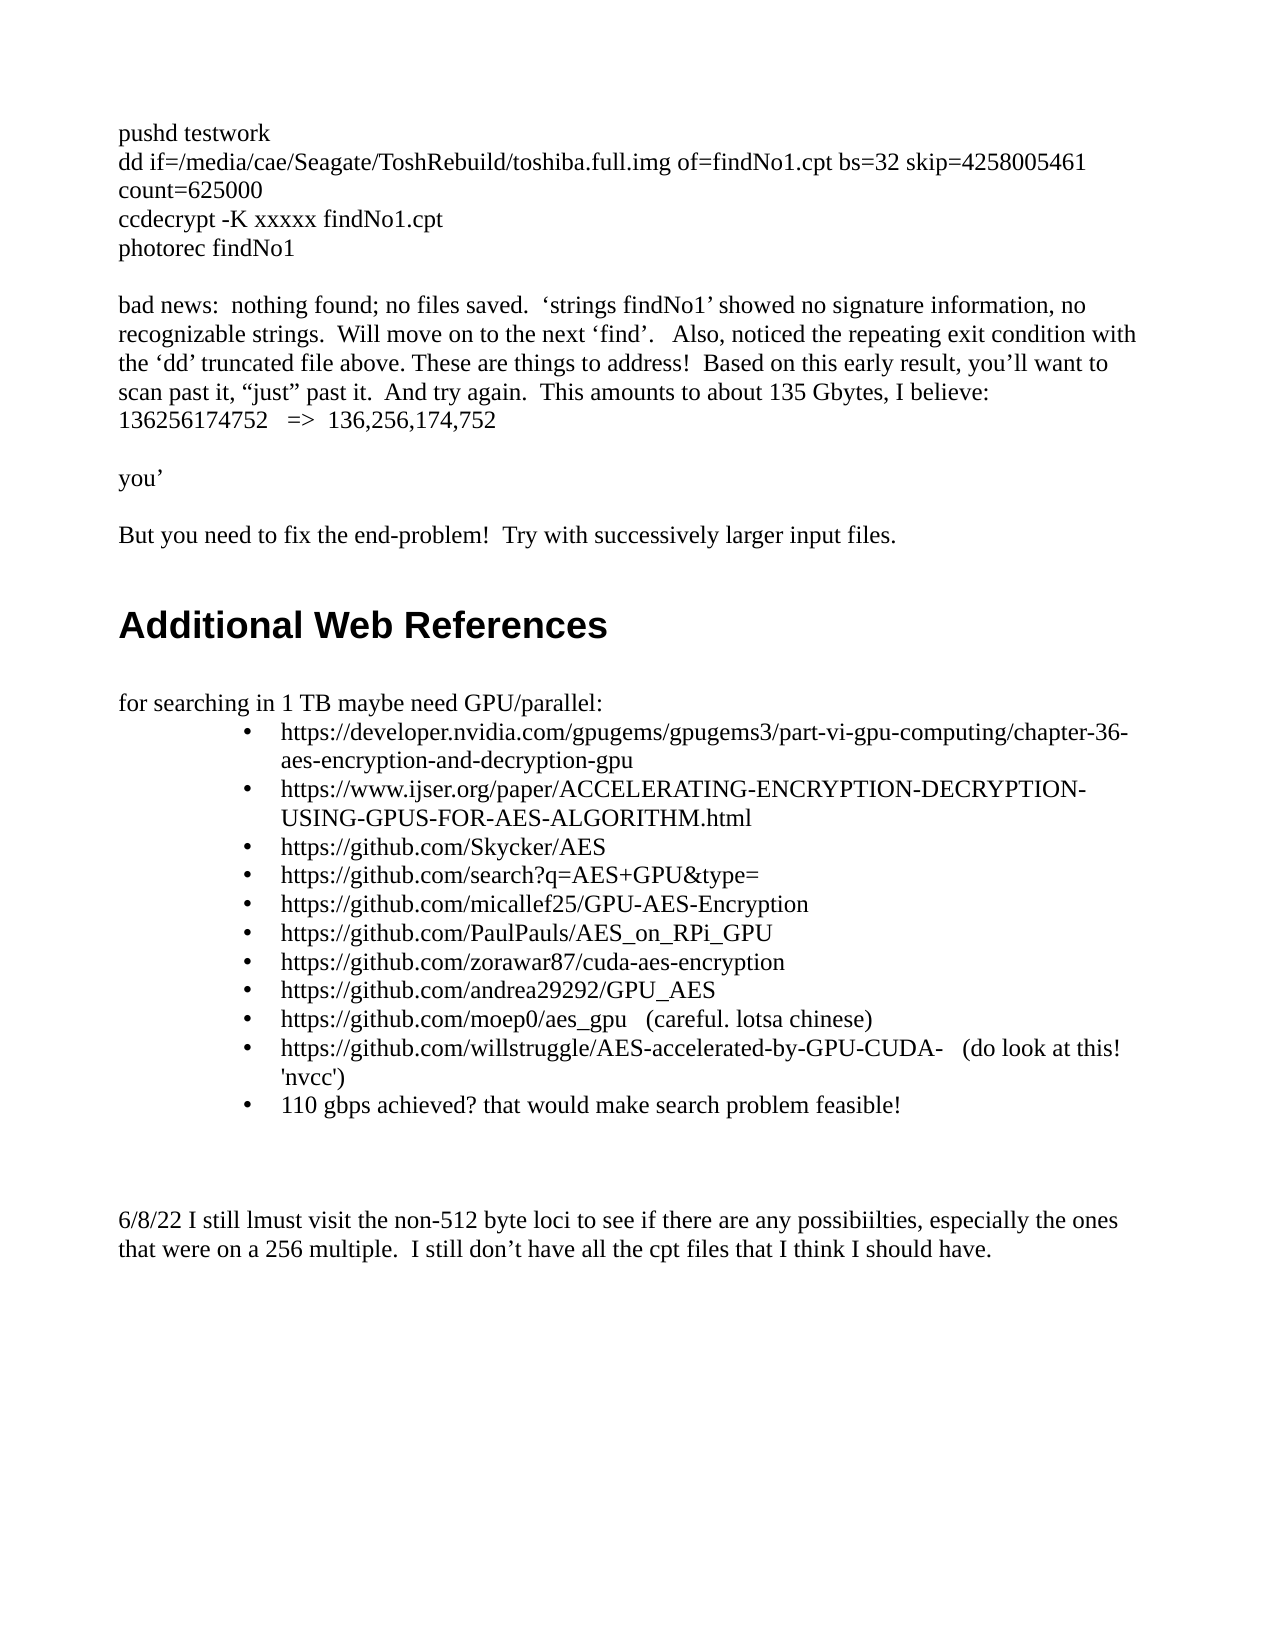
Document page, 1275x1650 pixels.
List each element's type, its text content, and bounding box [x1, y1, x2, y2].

text dd if=/media/cae/Seagate/ToshRebuild/toshiba.full.img of=findNo1.cpt bs=32 skip=4258005461 count=625000 [118, 147, 1157, 204]
text 6/8/22 I still lmust visit the non-512 byte loci to see if there are any possibiilties, especially the ones that were on a 256 multiple. I still don’t have all the cpt files that I think I should have. [118, 1206, 1157, 1263]
list https://developer.nvidia.com/gpugems/gpugems3/part-vi-gpu-computing/chapter-36-aes-encryption-and-decryption-gpu [243, 717, 1157, 774]
list https://github.com/andrea29292/GPU_AES [243, 976, 1157, 1004]
list https://github.com/moep0/aes_gpu (careful. lotsa chinese) [243, 1004, 1157, 1033]
list https://github.com/willstruggle/AES-accelerated-by-GPU-CUDA- (do look at this! 'nvcc') [243, 1033, 1157, 1091]
list https://github.com/zorawar87/cuda-aes-encryption [243, 947, 1157, 976]
text But you need to fix the end-problem! Try with successively larger input files. [118, 521, 1157, 549]
list https://github.com/search?q=AES+GPU&type= [243, 861, 1157, 889]
text for searching in 1 TB maybe need GPU/parallel: [118, 688, 1157, 717]
subtitle Additional Web References [118, 603, 1157, 647]
text you’ [118, 463, 1157, 492]
list https://github.com/PaulPauls/AES_on_RPi_GPU [243, 918, 1157, 947]
text pushd testwork [118, 118, 1157, 147]
list https://www.ijser.org/paper/ACCELERATING-ENCRYPTION-DECRYPTION-USING-GPUS-FOR-AES-ALGORITHM.html [243, 774, 1157, 832]
list https://github.com/Skycker/AES [243, 832, 1157, 861]
list https://github.com/micallef25/GPU-AES-Encryption [243, 889, 1157, 918]
list 110 gbps achieved? that would make search problem feasible! [243, 1091, 1157, 1119]
text photorec findNo1 [118, 233, 1157, 262]
text bad news: nothing found; no files saved. ‘strings findNo1’ showed no signature information, no recognizable strings. Will move on to the next ‘find’. Also, noticed the repeating exit condition with the ‘dd’ truncated file above. These are things to address! Based on this early result, you’ll want to scan past it, “just” past it. And try again. This amounts to about 135 Gbytes, I believe: 136256174752 => 136,256,174,752 [118, 291, 1157, 434]
text ccdecrypt -K xxxxx findNo1.cpt [118, 204, 1157, 233]
